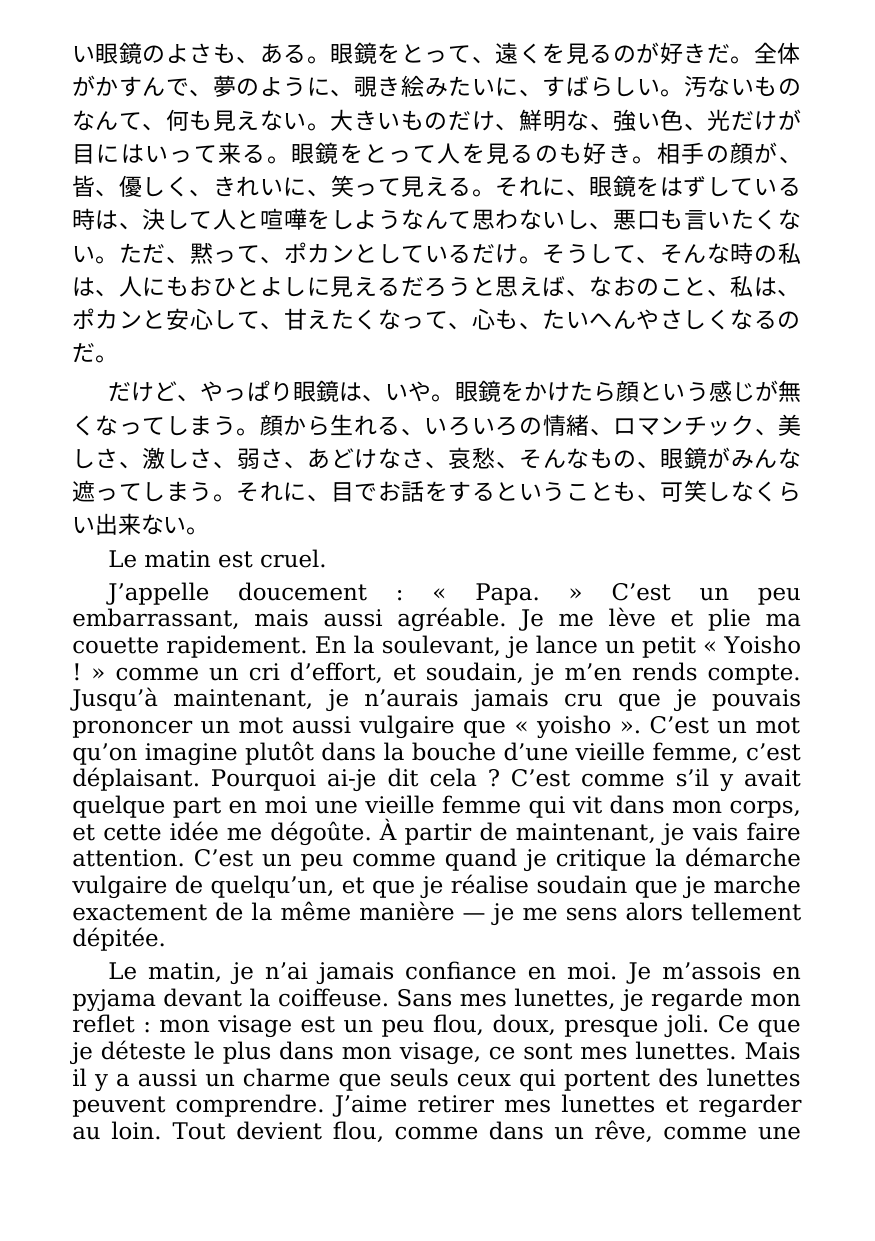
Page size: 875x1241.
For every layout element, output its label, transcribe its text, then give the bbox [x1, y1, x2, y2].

text い眼鏡のよさも、ある。眼鏡をとって、遠くを見るのが好きだ。全体がかすんで、夢のように、覗き絵みたいに、すばらしい。汚ないものなんて、何も見えない。大きいものだけ、鮮明な、強い色、光だけが目にはいって来る。眼鏡をとって人を見るのも好き。相手の顔が、皆、優しく、きれいに、笑って見える。それに、眼鏡をはずしている時は、決して人と喧嘩をしようなんて思わないし、悪口も言いたくない。ただ、黙って、ポカンとしているだけ。そうして、そんな時の私は、人にもおひとよしに見えるだろうと思えば、なおのこと、私は、ポカンと安心して、甘えたくなって、心も、たいへんやさしくなるのだ。 [72, 36, 802, 368]
text Le matin est cruel. [72, 546, 802, 573]
text だけど、やっぱり眼鏡は、いや。眼鏡をかけたら顔という感じが無くなってしまう。顔から生れる、いろいろの情緒、ロマンチック、美しさ、激しさ、弱さ、あどけなさ、哀愁、そんなもの、眼鏡がみんな遮ってしまう。それに、目でお話をするということも、可笑しなくらい出来ない。 [72, 374, 802, 540]
text Le matin, je n’ai jamais confiance en moi. Je m’assois en pyjama devant la coiffeuse. Sans mes lunettes, je regarde mon reflet : mon visage est un peu flou, doux, presque joli. Ce que je déteste le plus dans mon visage, ce sont mes lunettes. Mais il y a aussi un charme que seuls ceux qui portent des lunettes peuvent comprendre. J’aime retirer mes lunettes et regarder au loin. Tout devient flou, comme dans un rêve, comme une [72, 958, 802, 1145]
text J’appelle doucement : « Papa. » C’est un peu embarrassant, mais aussi agréable. Je me lève et plie ma couette rapidement. En la soulevant, je lance un petit « Yoisho ! » comme un cri d’effort, et soudain, je m’en rends compte. Jusqu’à maintenant, je n’aurais jamais cru que je pouvais prononcer un mot aussi vulgaire que « yoisho ». C’est un mot qu’on imagine plutôt dans la bouche d’une vieille femme, c’est déplaisant. Pourquoi ai-je dit cela ? C’est comme s’il y avait quelque part en moi une vieille femme qui vit dans mon corps, et cette idée me dégoûte. À partir de maintenant, je vais faire attention. C’est un peu comme quand je critique la démarche vulgaire de quelqu’un, et que je réalise soudain que je marche exactement de la même manière — je me sens alors tellement dépitée. [72, 579, 802, 952]
